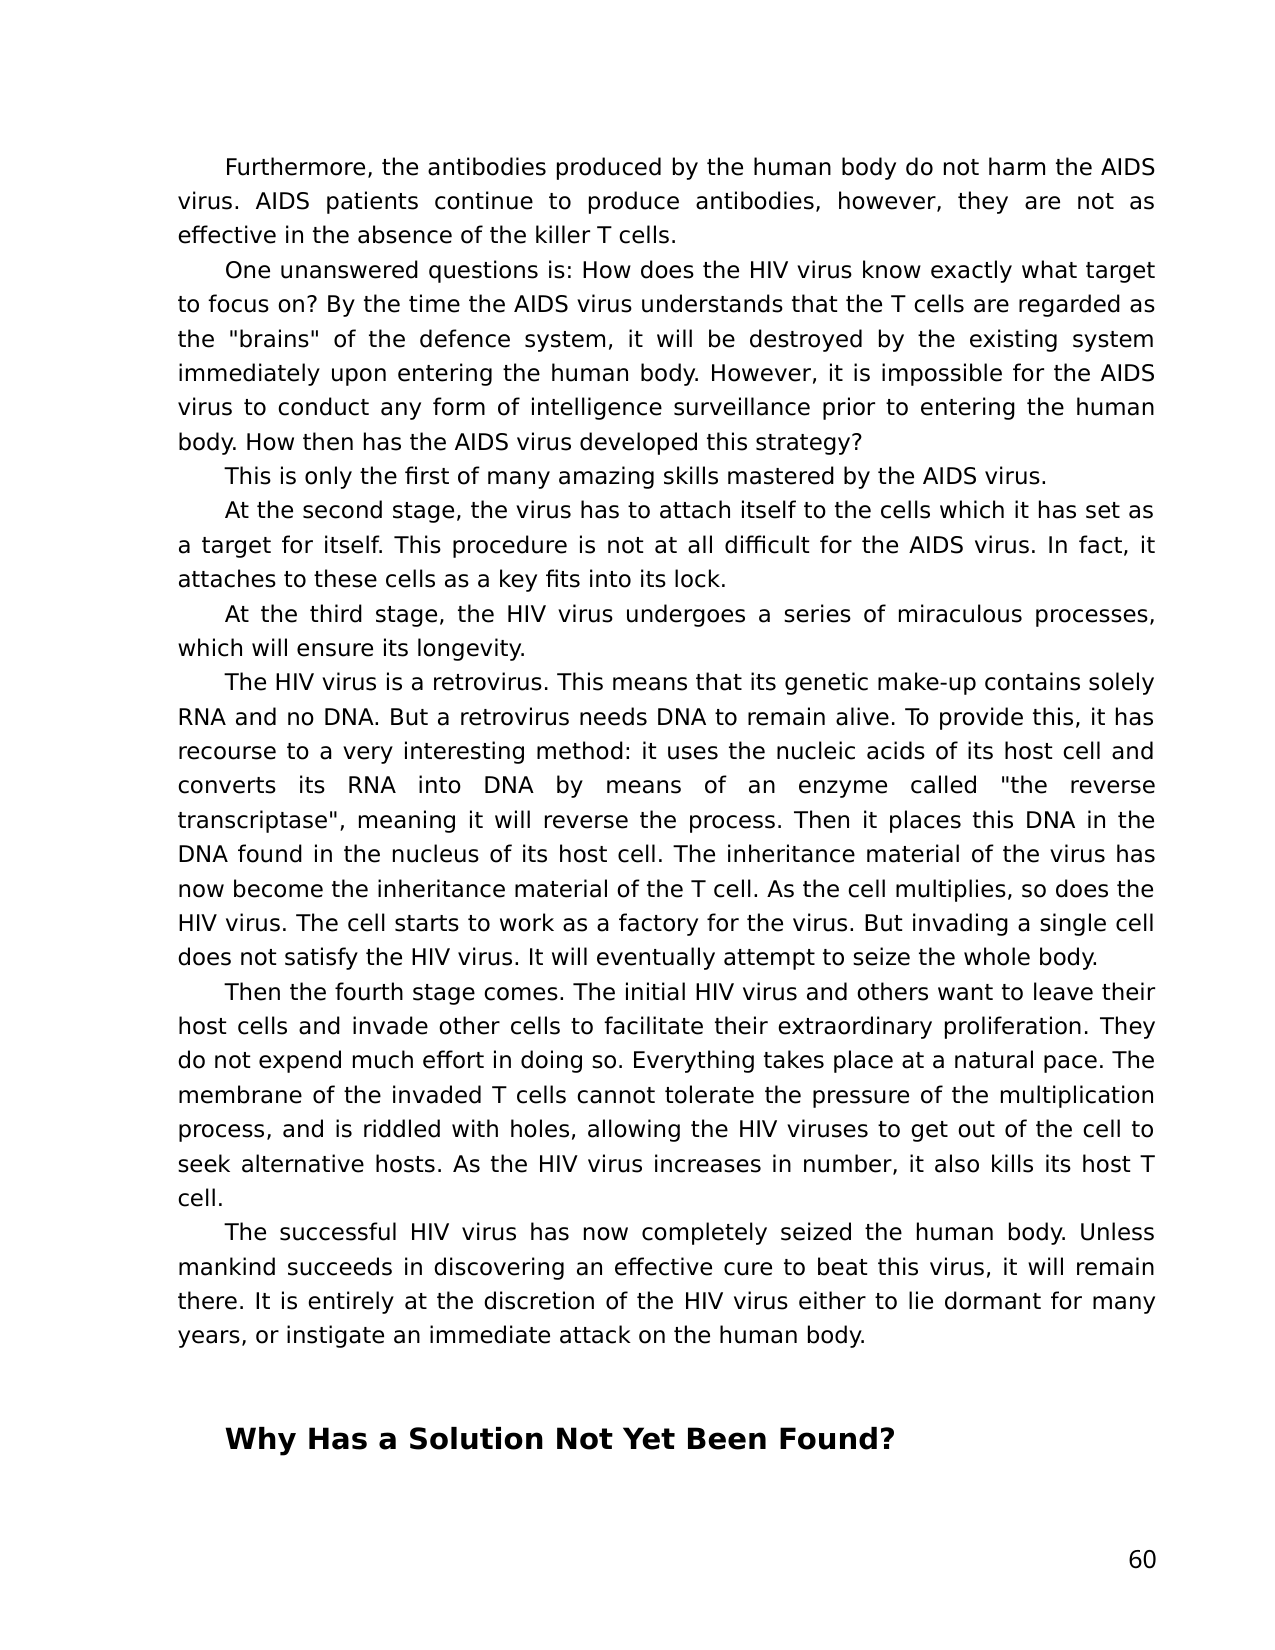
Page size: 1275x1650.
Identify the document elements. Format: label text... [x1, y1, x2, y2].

text At the second stage, the virus has to attach itself to the cells which it has set as a target for itself. This procedure is not at all difficult for the AIDS virus. In fact, it attaches to these cells as a key fits into its lock. [177, 491, 1157, 594]
text The HIV virus is a retrovirus. This means that its genetic make-up contains solely RNA and no DNA. But a retrovirus needs DNA to remain alive. To provide this, it has recourse to a very interesting method: it uses the nucleic acids of its host cell and converts its RNA into DNA by means of an enzyme called "the reverse transcriptase", meaning it will reverse the process. Then it places this DNA in the DNA found in the nucleus of its host cell. The inheritance material of the virus has now become the inheritance material of the T cell. As the cell multiplies, so does the HIV virus. The cell starts to work as a factory for the virus. But invading a single cell does not satisfy the HIV virus. It will eventually attempt to seize the whole body. [177, 663, 1157, 973]
text At the third stage, the HIV virus undergoes a series of miraculous processes, which will ensure its longevity. [177, 594, 1157, 663]
text One unanswered questions is: How does the HIV virus know exactly what target to focus on? By the time the AIDS virus understands that the T cells are regarded as the "brains" of the defence system, it will be destroyed by the existing system immediately upon entering the human body. However, it is impossible for the AIDS virus to conduct any form of intelligence surveillance prior to entering the human body. How then has the AIDS virus developed this strategy? [177, 251, 1157, 457]
text Then the fourth stage comes. The initial HIV virus and others want to leave their host cells and invade other cells to facilitate their extraordinary proliferation. They do not expend much effort in doing so. Everything takes place at a natural pace. The membrane of the invaded T cells cannot tolerate the pressure of the multiplication process, and is riddled with holes, allowing the HIV viruses to get out of the cell to seek alternative hosts. As the HIV virus increases in number, it also kills its host T cell. [177, 973, 1157, 1213]
text The successful HIV virus has now completely seized the human body. Unless mankind succeeds in discovering an effective cure to beat this virus, it will remain there. It is entirely at the discretion of the HIV virus either to lie dormant for many years, or instigate an immediate attack on the human body. [177, 1213, 1157, 1351]
text Why Has a Solution Not Yet Been Found? [177, 1423, 1157, 1457]
text Furthermore, the antibodies produced by the human body do not harm the AIDS virus. AIDS patients continue to produce antibodies, however, they are not as effective in the absence of the killer T cells. [177, 148, 1157, 251]
text This is only the first of many amazing skills mastered by the AIDS virus. [177, 457, 1157, 491]
